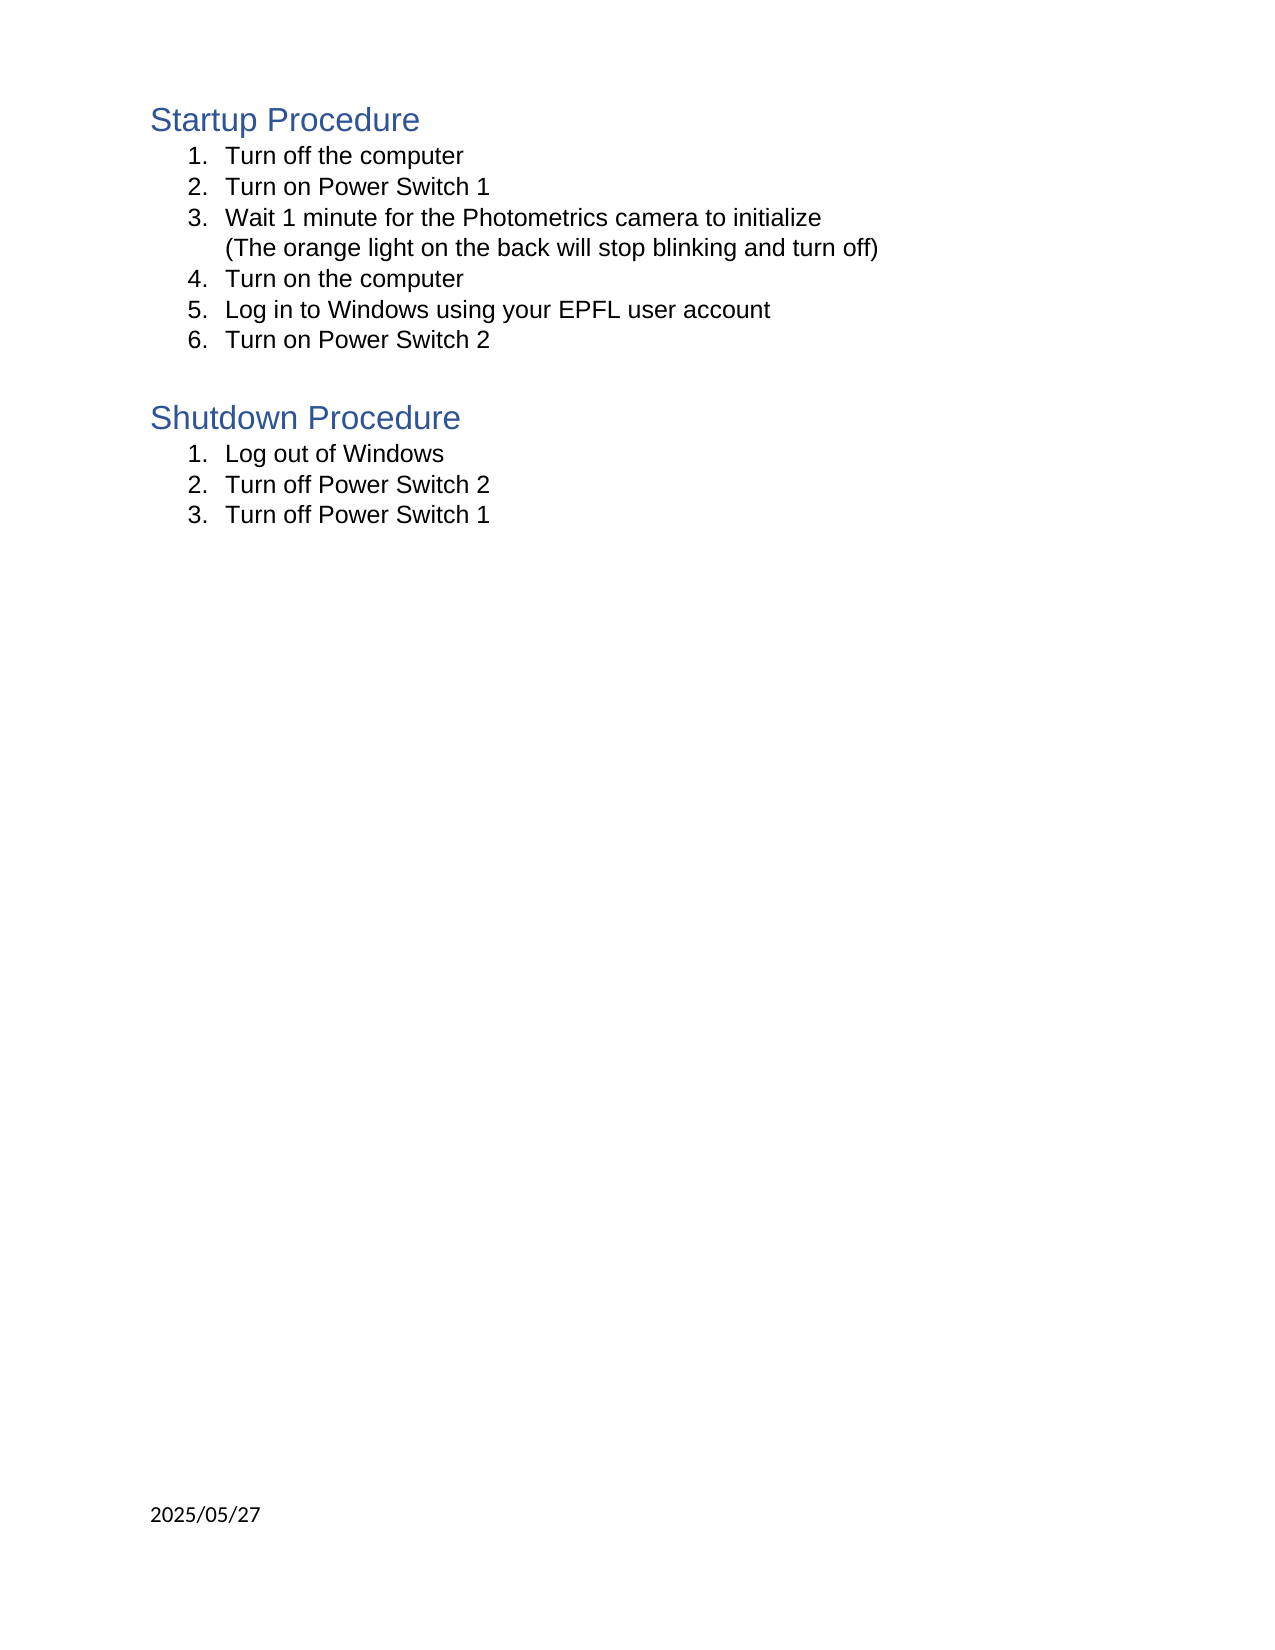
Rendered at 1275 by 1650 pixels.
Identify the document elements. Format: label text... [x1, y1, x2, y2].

list Turn on Power Switch 2 [187, 325, 1125, 354]
list Log in to Windows using your EPFL user account [187, 295, 1125, 323]
subtitle Shutdown Procedure [150, 398, 1125, 436]
list Turn off Power Switch 1 [187, 500, 1125, 529]
list Wait 1 minute for the Photometrics camera to initialize (The orange light on the back will stop blinking and turn off) [187, 202, 1125, 262]
list Log out of Windows [187, 439, 1125, 468]
list Turn off the computer [187, 141, 1125, 170]
subtitle Startup Procedure [150, 100, 1125, 138]
list Turn on Power Switch 1 [187, 172, 1125, 201]
list Turn on the computer [187, 264, 1125, 293]
list Turn off Power Switch 2 [187, 469, 1125, 498]
